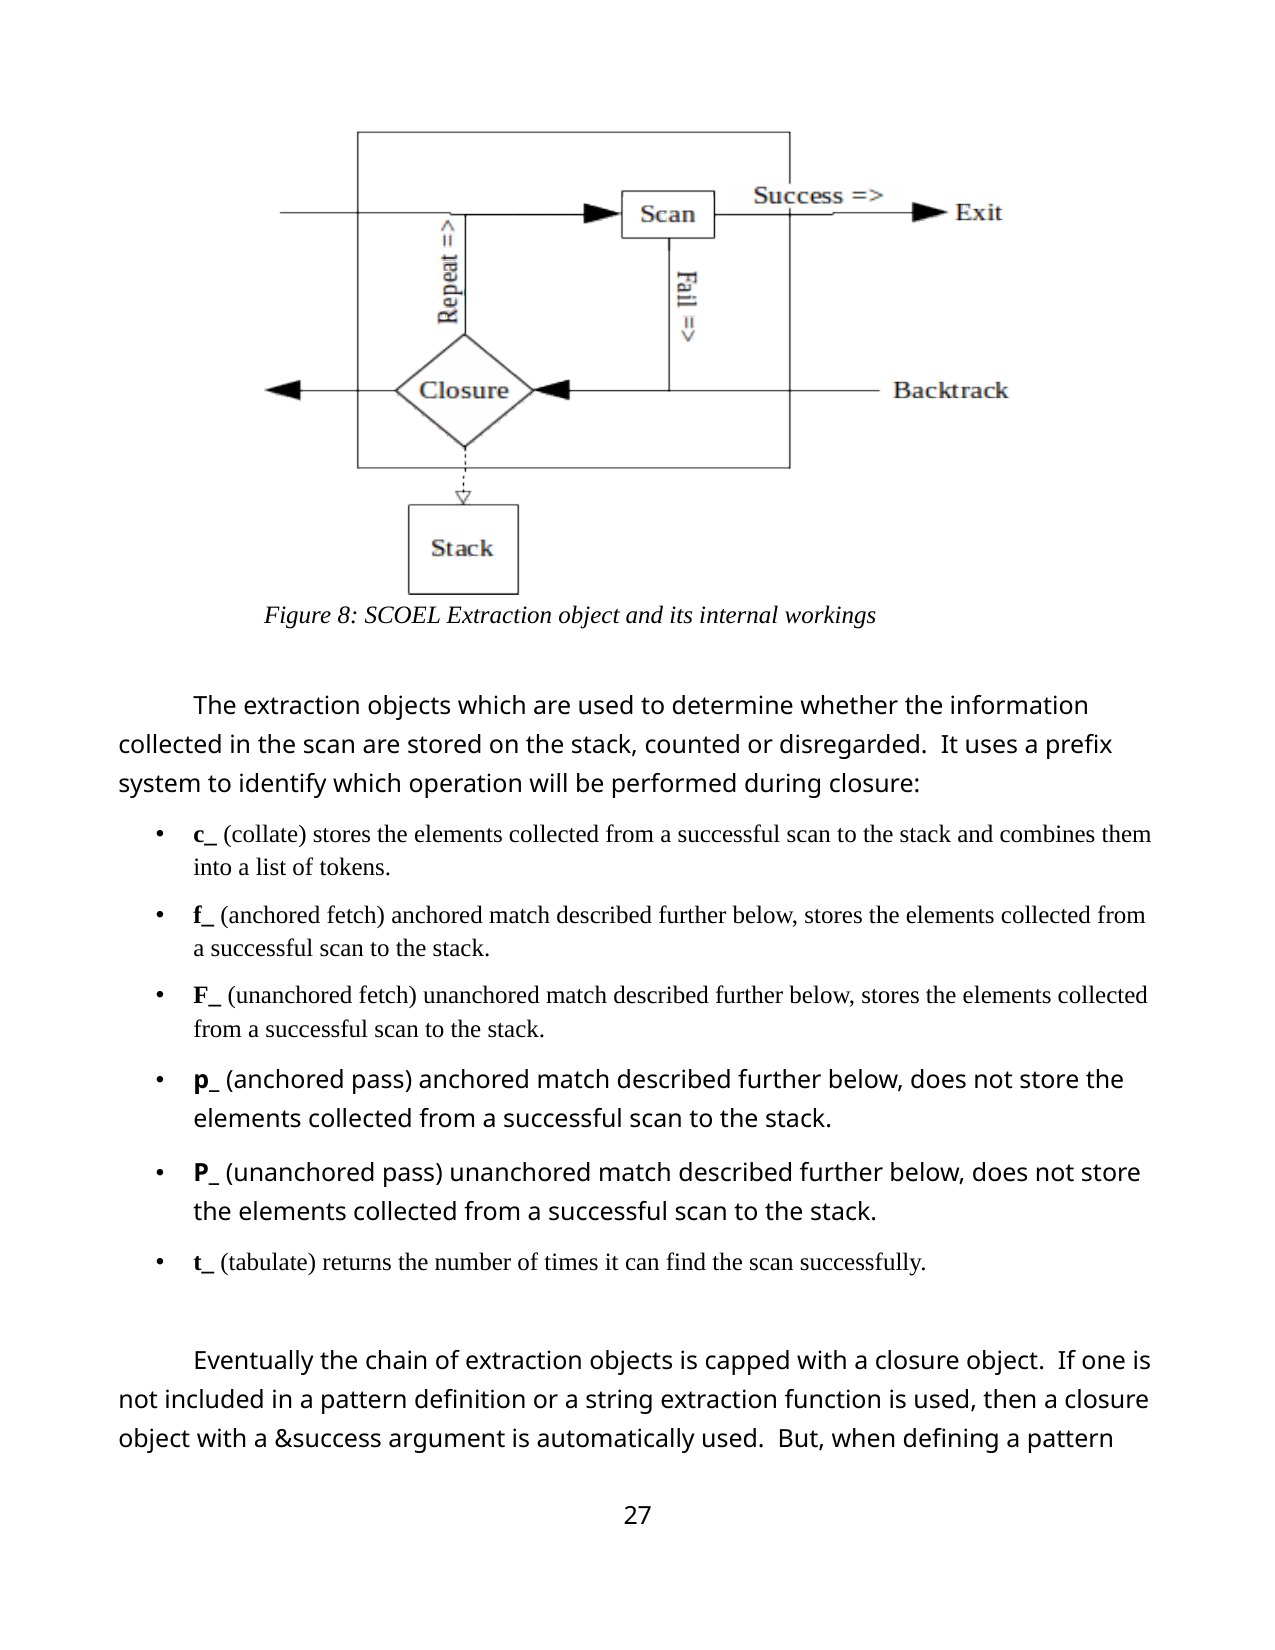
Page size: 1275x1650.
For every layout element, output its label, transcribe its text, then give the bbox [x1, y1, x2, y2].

list F_ (unanchored fetch) unanchored match described further below, stores the elements collected from a successful scan to the stack. [156, 981, 1157, 1042]
text The extraction objects which are used to determine whether the information collected in the scan are stored on the stack, counted or disregarded. It uses a prefix system to identify which operation will be performed during closure: [118, 687, 1157, 800]
list t_ (tabulate) returns the number of times it can find the scan successfully. [156, 1247, 1157, 1276]
text Figure 8: SCOEL Extraction object and its internal workings [264, 595, 1011, 628]
list f_ (anchored fetch) anchored match described further below, stores the elements collected from a successful scan to the stack. [156, 900, 1157, 962]
text Eventually the chain of extraction objects is capped with a closure object. If one is not included in a pattern definition or a string extraction function is used, then a closure object with a &success argument is automatically used. But, when defining a pattern [118, 1342, 1157, 1455]
list p_ (anchored pass) anchored match described further below, does not store the elements collected from a successful scan to the stack. [156, 1061, 1157, 1134]
list c_ (collate) stores the elements collected from a successful scan to the stack and combines them into a list of tokens. [156, 819, 1157, 881]
picture [263, 130, 1012, 595]
list P_ (unanchored pass) unanchored match described further below, does not store the elements collected from a successful scan to the stack. [156, 1154, 1157, 1227]
